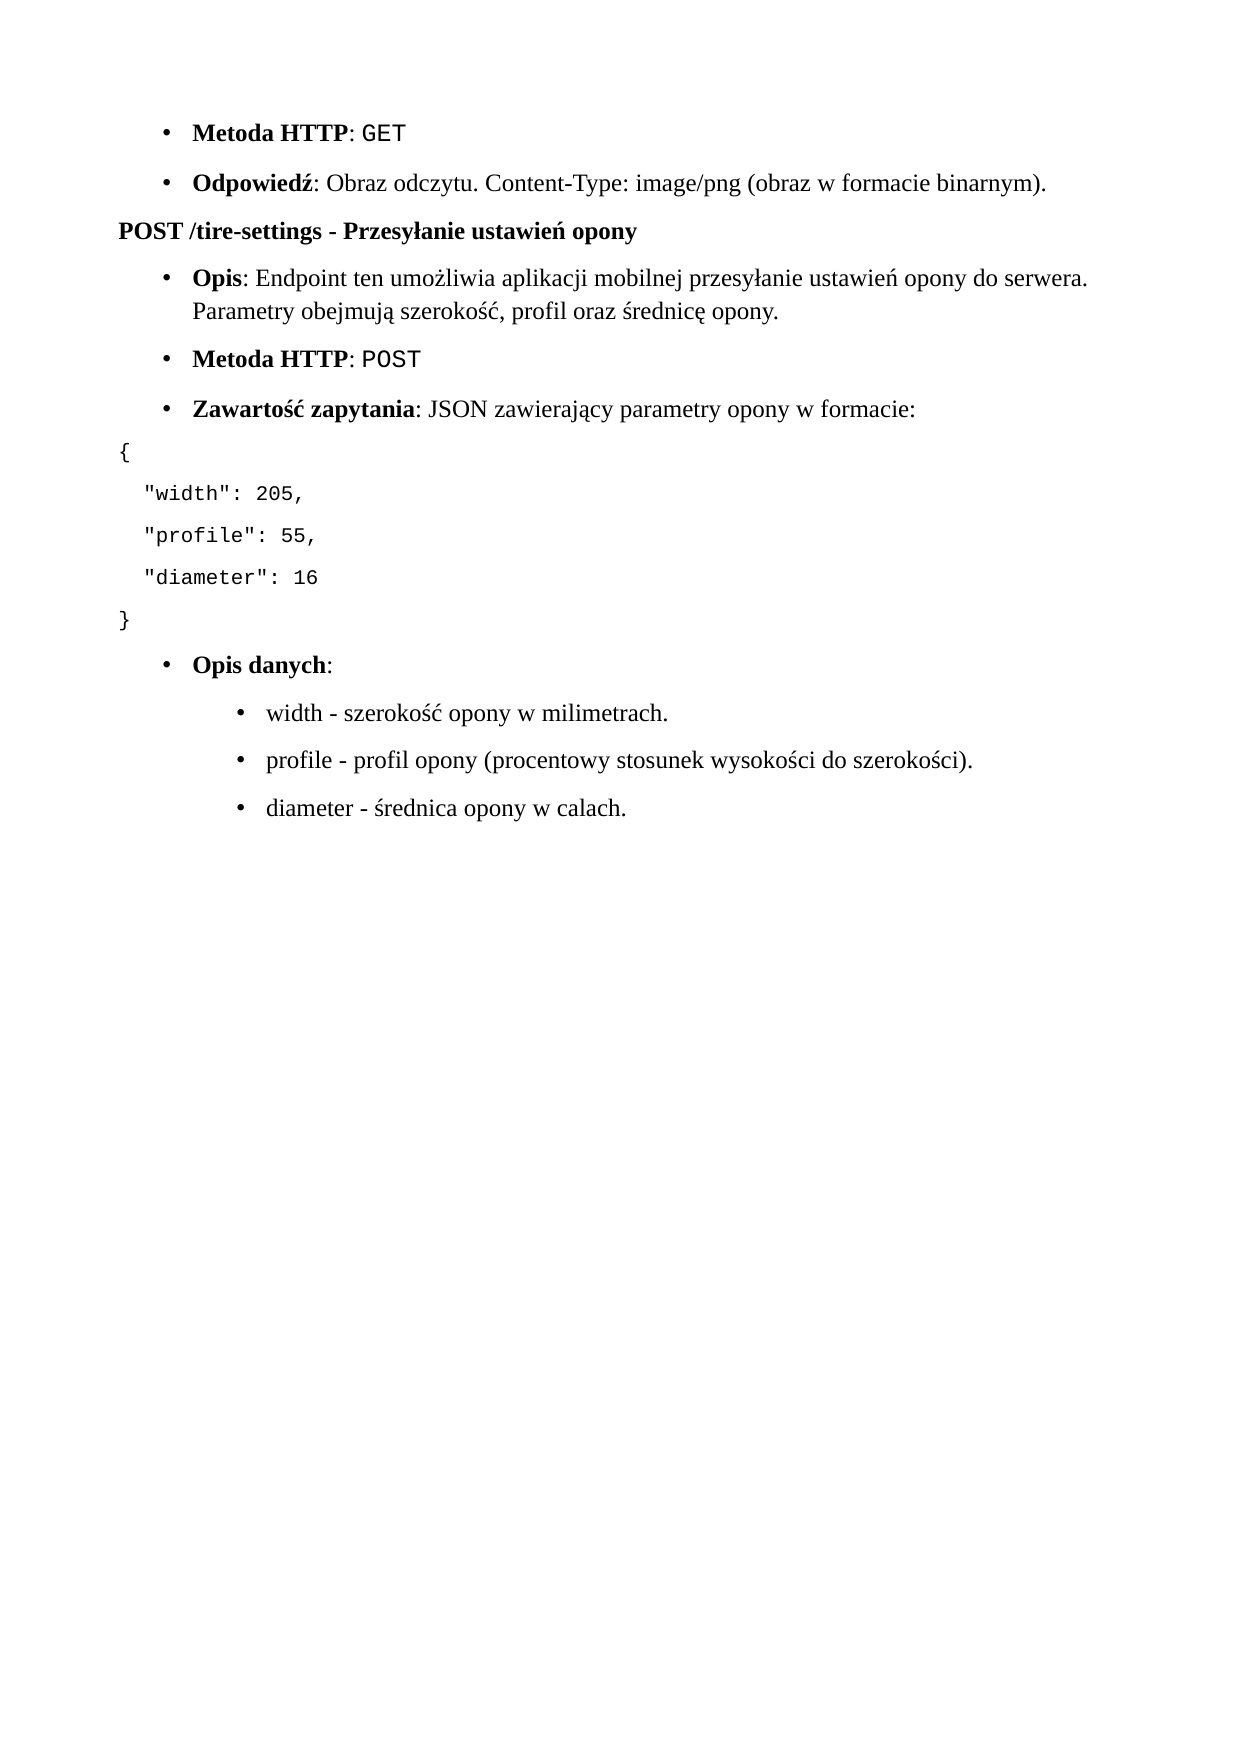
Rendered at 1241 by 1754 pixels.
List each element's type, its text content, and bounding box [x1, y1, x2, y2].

text "width": 205, [118, 483, 1122, 507]
list Metoda HTTP: GET [162, 118, 1122, 149]
list Metoda HTTP: POST [162, 344, 1122, 375]
list profile - profil opony (procentowy stosunek wysokości do szerokości). [236, 746, 1122, 774]
list width - szerokość opony w milimetrach. [236, 698, 1122, 727]
list Opis danych: [162, 650, 1122, 679]
text "profile": 55, [118, 525, 1122, 549]
text } [118, 609, 1122, 632]
list diameter - średnica opony w calach. [236, 793, 1122, 822]
subtitle POST /tire-settings - Przesyłanie ustawień opony [118, 216, 1122, 244]
list Opis: Endpoint ten umożliwia aplikacji mobilnej przesyłanie ustawień opony do serwera. Parametry obejmują szerokość, profil oraz średnicę opony. [162, 263, 1122, 325]
text { [118, 442, 1122, 465]
list Odpowiedź: Obraz odczytu. Content-Type: image/png (obraz w formacie binarnym). [162, 168, 1122, 197]
text "diameter": 16 [118, 567, 1122, 591]
list Zawartość zapytania: JSON zawierający parametry opony w formacie: [162, 394, 1122, 423]
